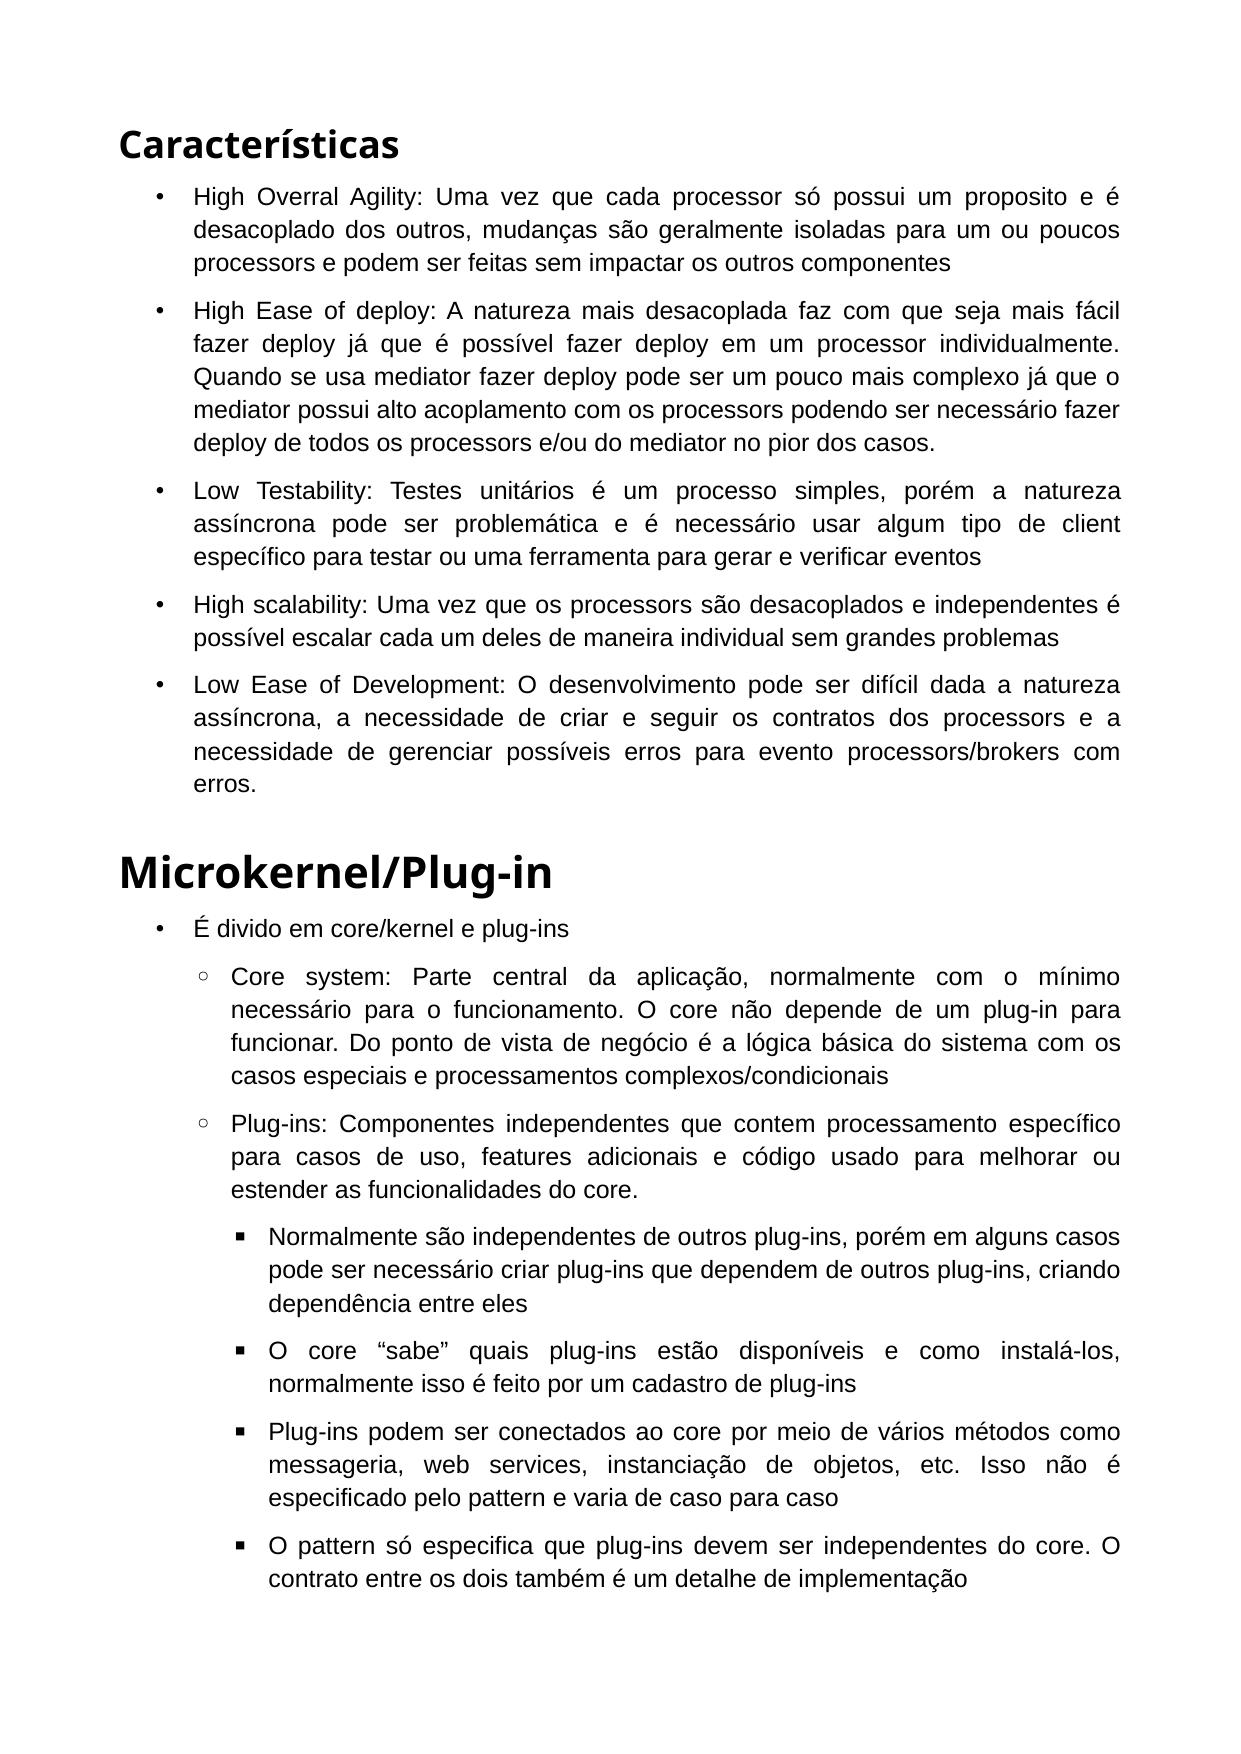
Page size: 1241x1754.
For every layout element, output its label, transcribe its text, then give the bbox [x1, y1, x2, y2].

list É divido em core/kernel e plug-ins [156, 914, 1122, 943]
list Plug-ins: Componentes independentes que contem processamento específico para casos de uso, features adicionais e código usado para melhorar ou estender as funcionalidades do core. [193, 1109, 1122, 1203]
list High Overral Agility: Uma vez que cada processor só possui um proposito e é desacoplado dos outros, mudanças são geralmente isoladas para um ou poucos processors e podem ser feitas sem impactar os outros componentes [156, 182, 1122, 277]
list Plug-ins podem ser conectados ao core por meio de vários métodos como messageria, web services, instanciação de objetos, etc. Isso não é especificado pelo pattern e varia de caso para caso [231, 1417, 1122, 1512]
list Normalmente são independentes de outros plug-ins, porém em alguns casos pode ser necessário criar plug-ins que dependem de outros plug-ins, criando dependência entre eles [231, 1222, 1122, 1317]
subtitle Microkernel/Plug-in [118, 842, 1122, 902]
list O pattern só especifica que plug-ins devem ser independentes do core. O contrato entre os dois também é um detalhe de implementação [231, 1531, 1122, 1592]
list Low Testability: Testes unitários é um processo simples, porém a natureza assíncrona pode ser problemática e é necessário usar algum tipo de client específico para testar ou uma ferramenta para gerar e verificar eventos [156, 476, 1122, 571]
list High scalability: Uma vez que os processors são desacoplados e independentes é possível escalar cada um deles de maneira individual sem grandes problemas [156, 589, 1122, 651]
list Core system: Parte central da aplicação, normalmente com o mínimo necessário para o funcionamento. O core não depende de um plug-in para funcionar. Do ponto de vista de negócio é a lógica básica do sistema com os casos especiais e processamentos complexos/condicionais [193, 962, 1122, 1090]
list Low Ease of Development: O desenvolvimento pode ser difícil dada a natureza assíncrona, a necessidade de criar e seguir os contratos dos processors e a necessidade de gerenciar possíveis erros para evento processors/brokers com erros. [156, 670, 1122, 798]
list High Ease of deploy: A natureza mais desacoplada faz com que seja mais fácil fazer deploy já que é possível fazer deploy em um processor individualmente. Quando se usa mediator fazer deploy pode ser um pouco mais complexo já que o mediator possui alto acoplamento com os processors podendo ser necessário fazer deploy de todos os processors e/ou do mediator no pior dos casos. [156, 296, 1122, 457]
subtitle Características [118, 118, 1122, 170]
list O core “sabe” quais plug-ins estão disponíveis e como instalá-los, normalmente isso é feito por um cadastro de plug-ins [231, 1336, 1122, 1398]
